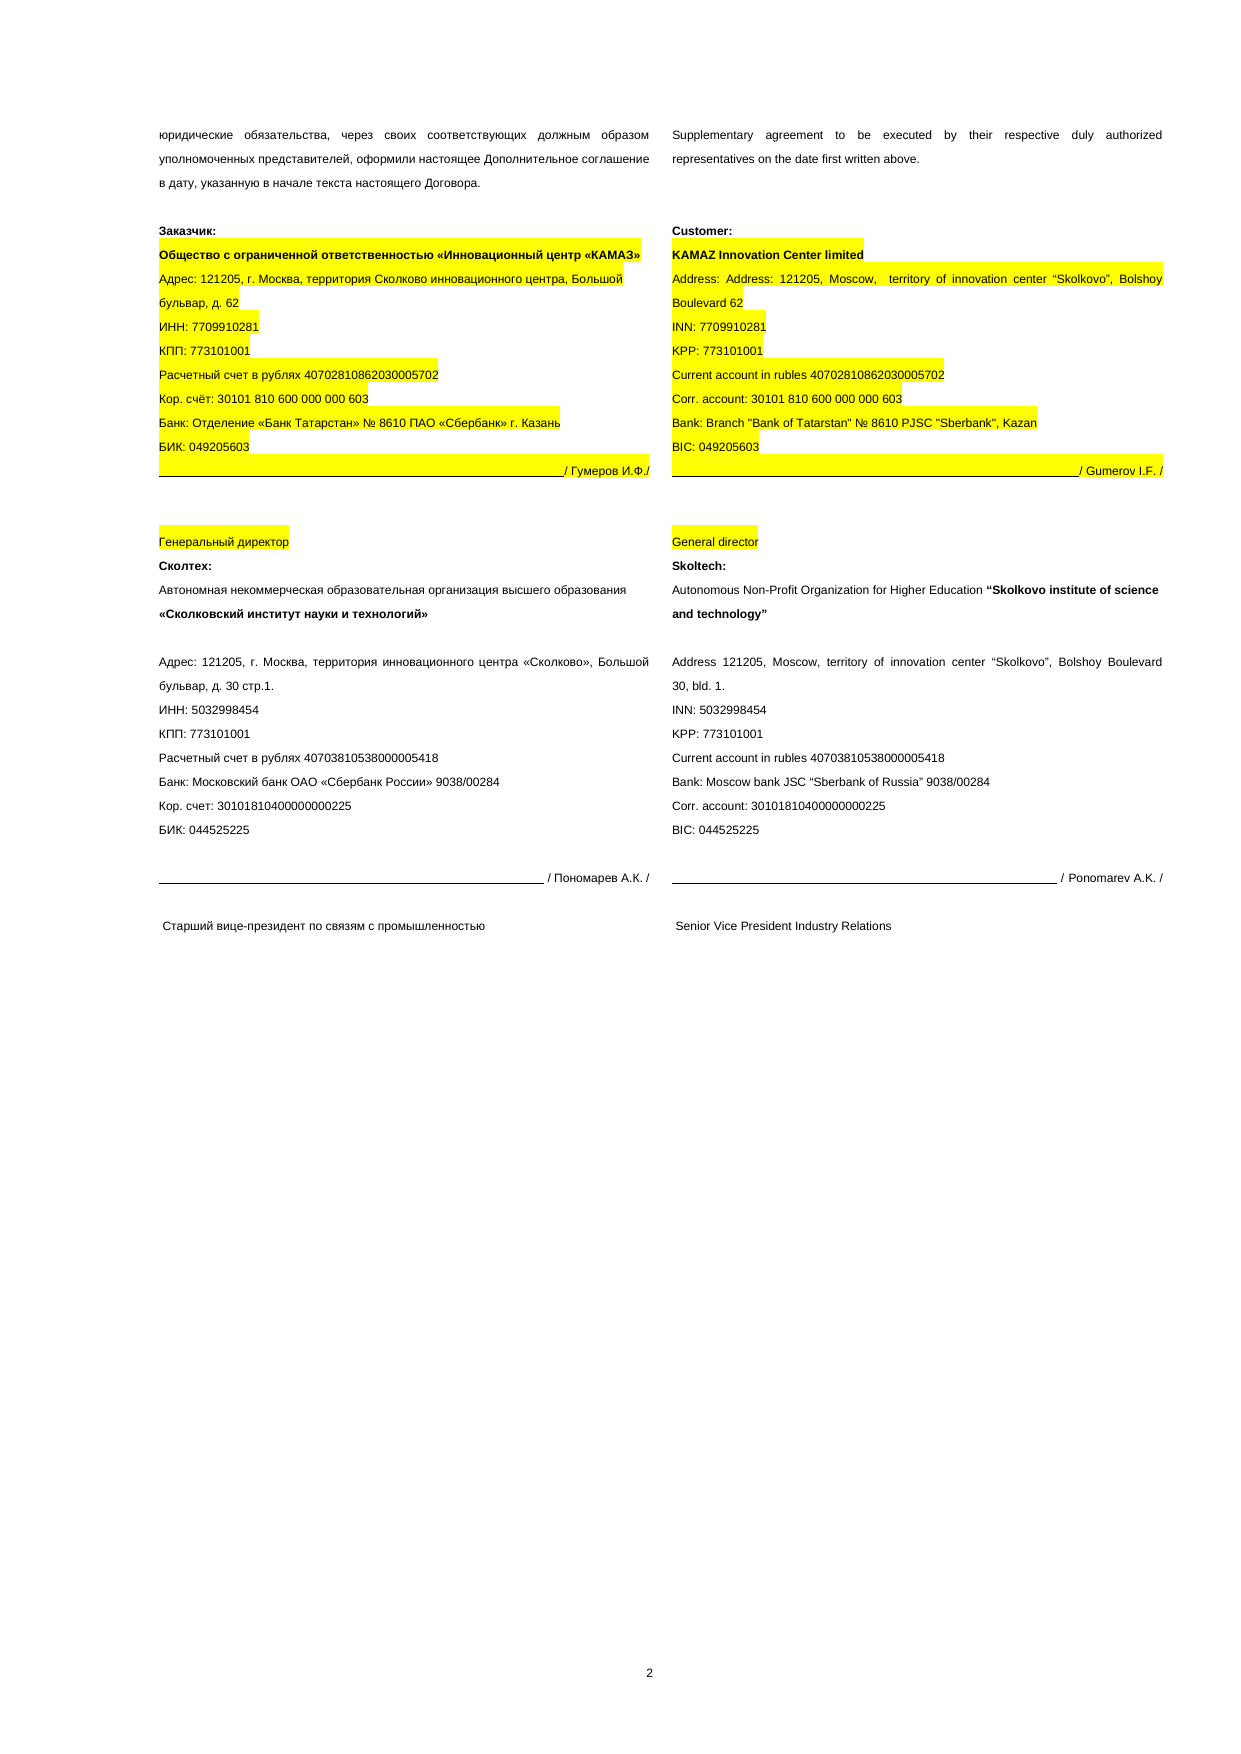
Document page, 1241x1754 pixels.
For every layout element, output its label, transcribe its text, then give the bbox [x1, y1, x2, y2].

table_cell Bank: Branch "Bank of Tatarstan" № 8610 PJSC "Sberbank", Kazan BIC: 049205603 [661, 406, 1174, 453]
table_cell [148, 190, 661, 214]
table_cell Общество с ограниченной ответственностью «Инновационный центр «КАМАЗ» [148, 238, 661, 262]
table_cell / Пономарев А.К. / [148, 837, 661, 909]
table_cell Заказчик: [148, 214, 661, 238]
table_cell Skoltech: [661, 549, 1174, 573]
table_cell / Gumerov I.F. / [661, 454, 1174, 525]
table_cell [661, 190, 1174, 214]
table_cell KAMAZ Innovation Center limited [661, 238, 1174, 262]
table_cell INN: 5032998454 KPP: 773101001 Current account in rubles 40703810538000005418 Bank: Moscow bank JSC “Sberbank of Russia” 9038/00284 Corr. account: 30101810400000000225 BIC: 044525225 [661, 693, 1174, 837]
table_cell Банк: Отделение «Банк Татарстан» № 8610 ПАО «Сбербанк» г. Казань БИК: 049205603 [148, 406, 661, 453]
table_cell Address: Address: 121205, Moscow, territory of innovation center “Skolkovo”, Bolshoy Boulevard 62 INN: 7709910281 KPP: 773101001 Current account in rubles 40702810862030005702 Corr. account: 30101 810 600 000 000 603 [661, 262, 1174, 406]
table_cell Старший вице-президент по связям с промышленностью [148, 909, 661, 957]
table_cell [661, 621, 1174, 645]
table_cell General director [661, 525, 1174, 549]
table_cell Адрес: 121205, г. Москва, территория Сколково инновационного центра, Большой бульвар, д. 62 ИНН: 7709910281 КПП: 773101001 Расчетный счет в рублях 40702810862030005702 Кор. счёт: 30101 810 600 000 000 603 [148, 262, 661, 406]
table_cell [148, 621, 661, 645]
table_cell ИНН: 5032998454 КПП: 773101001 Расчетный счет в рублях 40703810538000005418 Банк: Московский банк ОАО «Сбербанк России» 9038/00284 Кор. счет: 30101810400000000225 БИК: 044525225 [148, 693, 661, 837]
table_cell / Ponomarev A.K. / [661, 837, 1174, 909]
table_cell Autonomous Non-Profit Organization for Higher Education “Skolkovo institute of science and technology” [661, 573, 1174, 621]
table_cell Customer: [661, 214, 1174, 238]
table_cell / Гумеров И.Ф./ [148, 454, 661, 525]
table_cell Сколтех: [148, 549, 661, 573]
table_cell Генеральный директор [148, 525, 661, 549]
table_cell Supplementary agreement to be executed by their respective duly authorized representatives on the date first written above. [661, 118, 1174, 190]
table_cell Автономная некоммерческая образовательная организация высшего образования «Сколковский институт науки и технологий» [148, 573, 661, 621]
table_cell юридические обязательства, через своих соответствующих должным образом уполномоченных представителей, оформили настоящее Дополнительное соглашение в дату, указанную в начале текста настоящего Договора. [148, 118, 661, 190]
table_cell Address 121205, Moscow, territory of innovation center “Skolkovo”, Bolshoy Boulevard 30, bld. 1. [661, 645, 1174, 693]
table_cell Senior Vice President Industry Relations [661, 909, 1174, 957]
table_cell Адрес: 121205, г. Москва, территория инновационного центра «Сколково», Большой бульвар, д. 30 стр.1. [148, 645, 661, 693]
